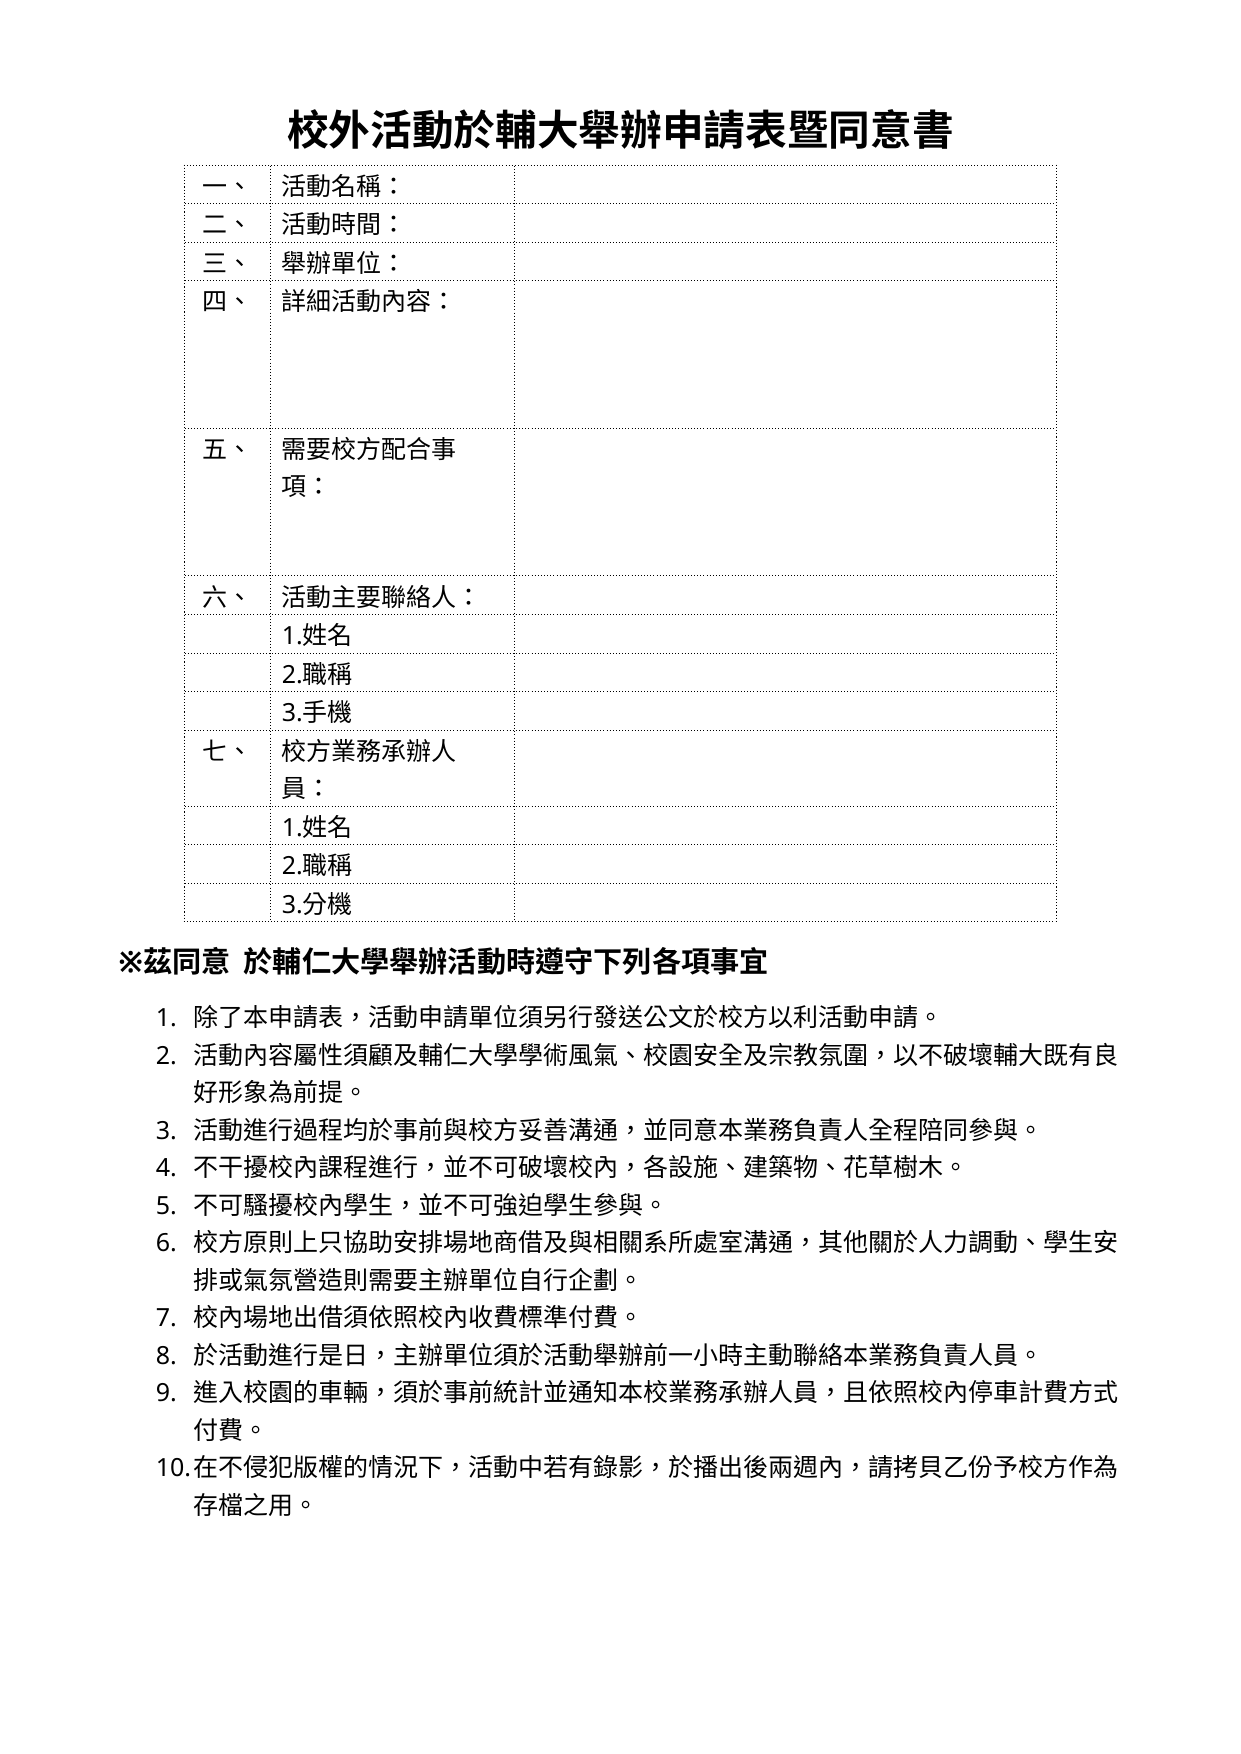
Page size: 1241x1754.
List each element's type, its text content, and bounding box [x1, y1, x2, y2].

table_cell 需要校方配合事項： [270, 428, 514, 575]
table_cell [514, 614, 1056, 652]
table_cell 3.分機 [270, 883, 514, 921]
table_cell 詳細活動內容： [270, 280, 514, 428]
list 不可騷擾校內學生，並不可強迫學生參與。 [156, 1185, 1122, 1222]
list 活動內容屬性須顧及輔仁大學學術風氣、校園安全及宗教氛圍，以不破壞輔大既有良好形象為前提。 [156, 1035, 1122, 1110]
table_cell [184, 691, 270, 729]
table_cell [514, 203, 1056, 242]
list 除了本申請表，活動申請單位須另行發送公文於校方以利活動申請。 [156, 997, 1122, 1035]
table_cell 七、 [184, 730, 270, 806]
table_cell 三、 [184, 242, 270, 280]
table_cell 1.姓名 [270, 614, 514, 652]
table_cell [514, 428, 1056, 575]
table_cell 1.姓名 [270, 806, 514, 844]
table_cell 四、 [184, 280, 270, 428]
table_cell [514, 883, 1056, 921]
table_cell 活動主要聯絡人： [270, 575, 514, 614]
list 於活動進行是日，主辦單位須於活動舉辦前一小時主動聯絡本業務負責人員。 [156, 1335, 1122, 1372]
table_cell [514, 242, 1056, 280]
table_cell [514, 575, 1056, 614]
table_cell [184, 883, 270, 921]
table_cell [514, 691, 1056, 729]
table_cell 二、 [184, 203, 270, 242]
table_header 活動名稱： [270, 165, 514, 203]
list 校內場地出借須依照校內收費標準付費。 [156, 1297, 1122, 1335]
table_cell [514, 806, 1056, 844]
table_cell 活動時間： [270, 203, 514, 242]
list 進入校園的車輛，須於事前統計並通知本校業務承辦人員，且依照校內停車計費方式付費。 [156, 1372, 1122, 1447]
table_cell [514, 844, 1056, 883]
text 校外活動於輔大舉辦申請表暨同意書 [118, 89, 1122, 164]
table_header [514, 165, 1056, 203]
list 不干擾校內課程進行，並不可破壞校內，各設施、建築物、花草樹木。 [156, 1147, 1122, 1185]
table_cell 3.手機 [270, 691, 514, 729]
table_cell 五、 [184, 428, 270, 575]
table_cell [514, 730, 1056, 806]
list 在不侵犯版權的情況下，活動中若有錄影，於播出後兩週內，請拷貝乙份予校方作為存檔之用。 [156, 1447, 1122, 1522]
table_cell 六、 [184, 575, 270, 614]
table_cell [514, 280, 1056, 428]
list 校方原則上只協助安排場地商借及與相關系所處室溝通，其他關於人力調動、學生安排或氣氛營造則需要主辦單位自行企劃。 [156, 1222, 1122, 1297]
table_cell [184, 844, 270, 883]
text ※茲同意 於輔仁大學舉辦活動時遵守下列各項事宜 [118, 922, 1122, 997]
table_cell [184, 653, 270, 691]
list 活動進行過程均於事前與校方妥善溝通，並同意本業務負責人全程陪同參與。 [156, 1110, 1122, 1147]
table_cell [514, 653, 1056, 691]
table_cell 2.職稱 [270, 844, 514, 883]
table_cell [184, 806, 270, 844]
table_cell 校方業務承辦人員： [270, 730, 514, 806]
table_cell 舉辦單位： [270, 242, 514, 280]
table_header 一、 [184, 165, 270, 203]
table_cell 2.職稱 [270, 653, 514, 691]
table_cell [184, 614, 270, 652]
